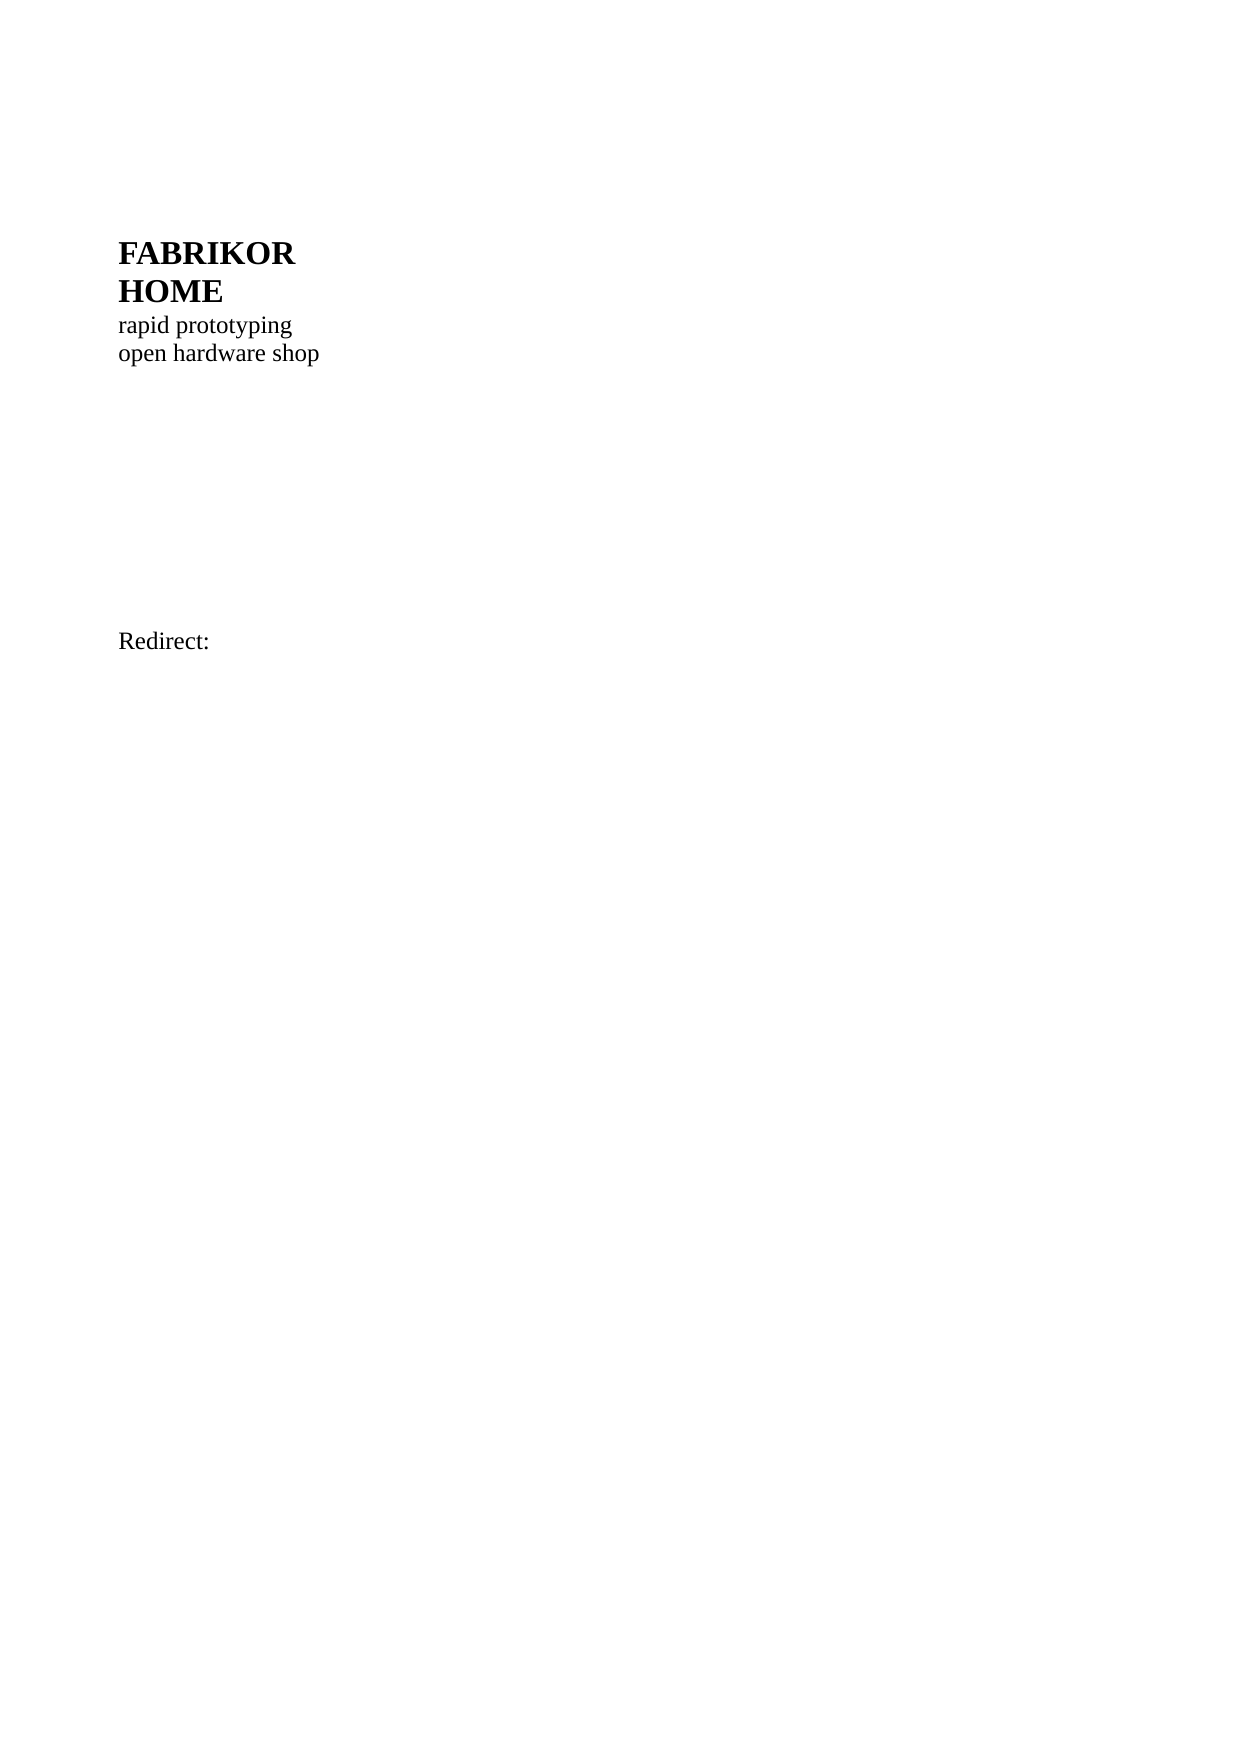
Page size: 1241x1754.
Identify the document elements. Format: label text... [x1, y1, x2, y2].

text HOME [118, 271, 1122, 310]
text FABRIKOR [118, 233, 1122, 271]
text Redirect: [118, 626, 1122, 655]
text open hardware shop [118, 338, 1122, 367]
text rapid prototyping [118, 310, 1122, 338]
